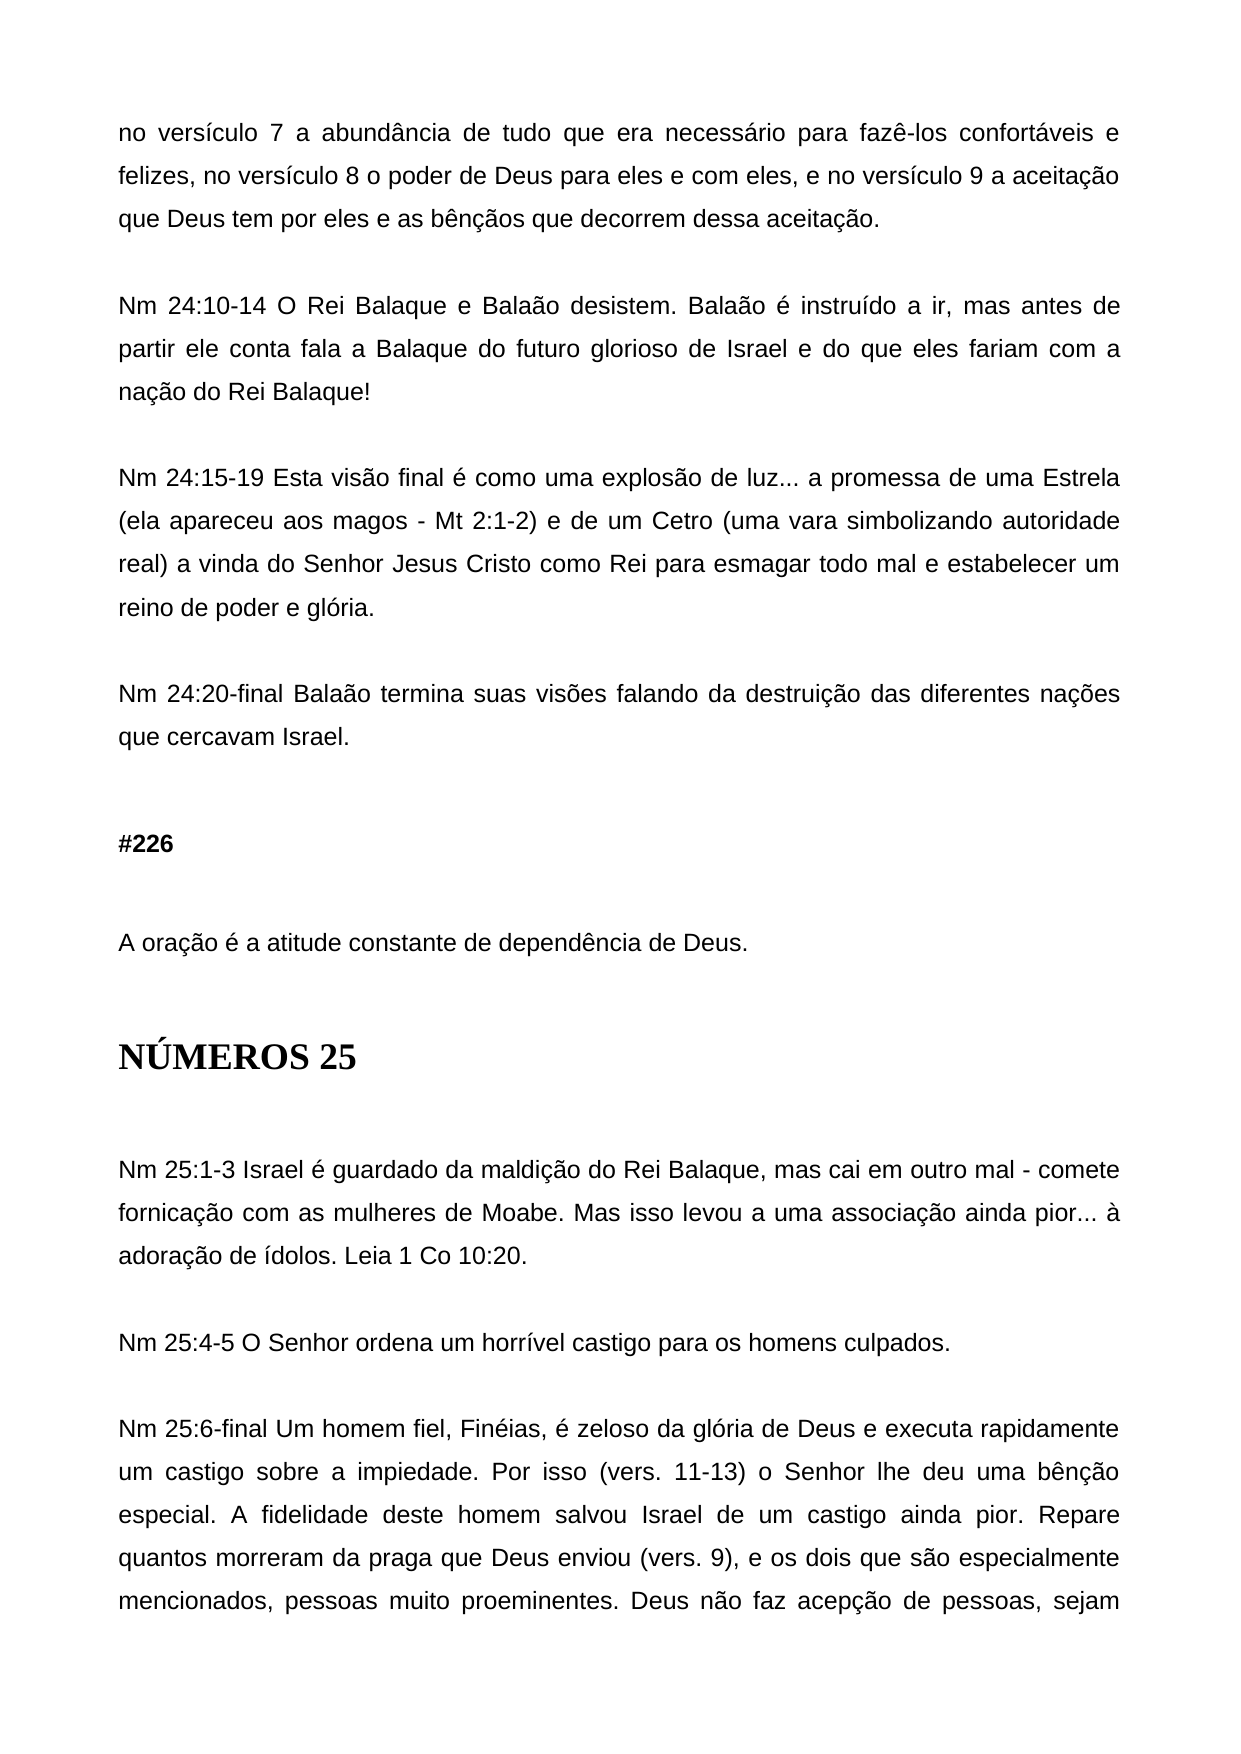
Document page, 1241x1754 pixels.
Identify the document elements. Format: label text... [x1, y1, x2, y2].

text A oração é a atitude constante de dependência de Deus. [118, 928, 1122, 956]
text Nm 25:4-5 O Senhor ordena um horrível castigo para os homens culpados. [118, 1328, 1122, 1356]
text Nm 24:15-19 Esta visão final é como uma explosão de luz... a promessa de uma Estrela (ela apareceu aos magos - Mt 2:1-2) e de um Cetro (uma vara simbolizando autoridade real) a vinda do Senhor Jesus Cristo como Rei para esmagar todo mal e estabelecer um reino de poder e glória. [118, 463, 1122, 621]
text Nm 24:10-14 O Rei Balaque e Balaão desistem. Balaão é instruído a ir, mas antes de partir ele conta fala a Balaque do futuro glorioso de Israel e do que eles fariam com a nação do Rei Balaque! [118, 291, 1122, 406]
subtitle #226 [118, 829, 1122, 858]
subtitle NÚMEROS 25 [118, 1035, 1122, 1078]
text Nm 25:6-final Um homem fiel, Finéias, é zeloso da glória de Deus e executa rapidamente um castigo sobre a impiedade. Por isso (vers. 11-13) o Senhor lhe deu uma bênção especial. A fidelidade deste homem salvou Israel de um castigo ainda pior. Repare quantos morreram da praga que Deus enviou (vers. 9), e os dois que são especialmente mencionados, pessoas muito proeminentes. Deus não faz acepção de pessoas, sejam [118, 1414, 1122, 1615]
text Nm 25:1-3 Israel é guardado da maldição do Rei Balaque, mas cai em outro mal - comete fornicação com as mulheres de Moabe. Mas isso levou a uma associação ainda pior... à adoração de ídolos. Leia 1 Co 10:20. [118, 1155, 1122, 1270]
text Nm 24:20-final Balaão termina suas visões falando da destruição das diferentes nações que cercavam Israel. [118, 679, 1122, 751]
text no versículo 7 a abundância de tudo que era necessário para fazê-los confortáveis e felizes, no versículo 8 o poder de Deus para eles e com eles, e no versículo 9 a aceitação que Deus tem por eles e as bênçãos que decorrem dessa aceitação. [118, 118, 1122, 233]
